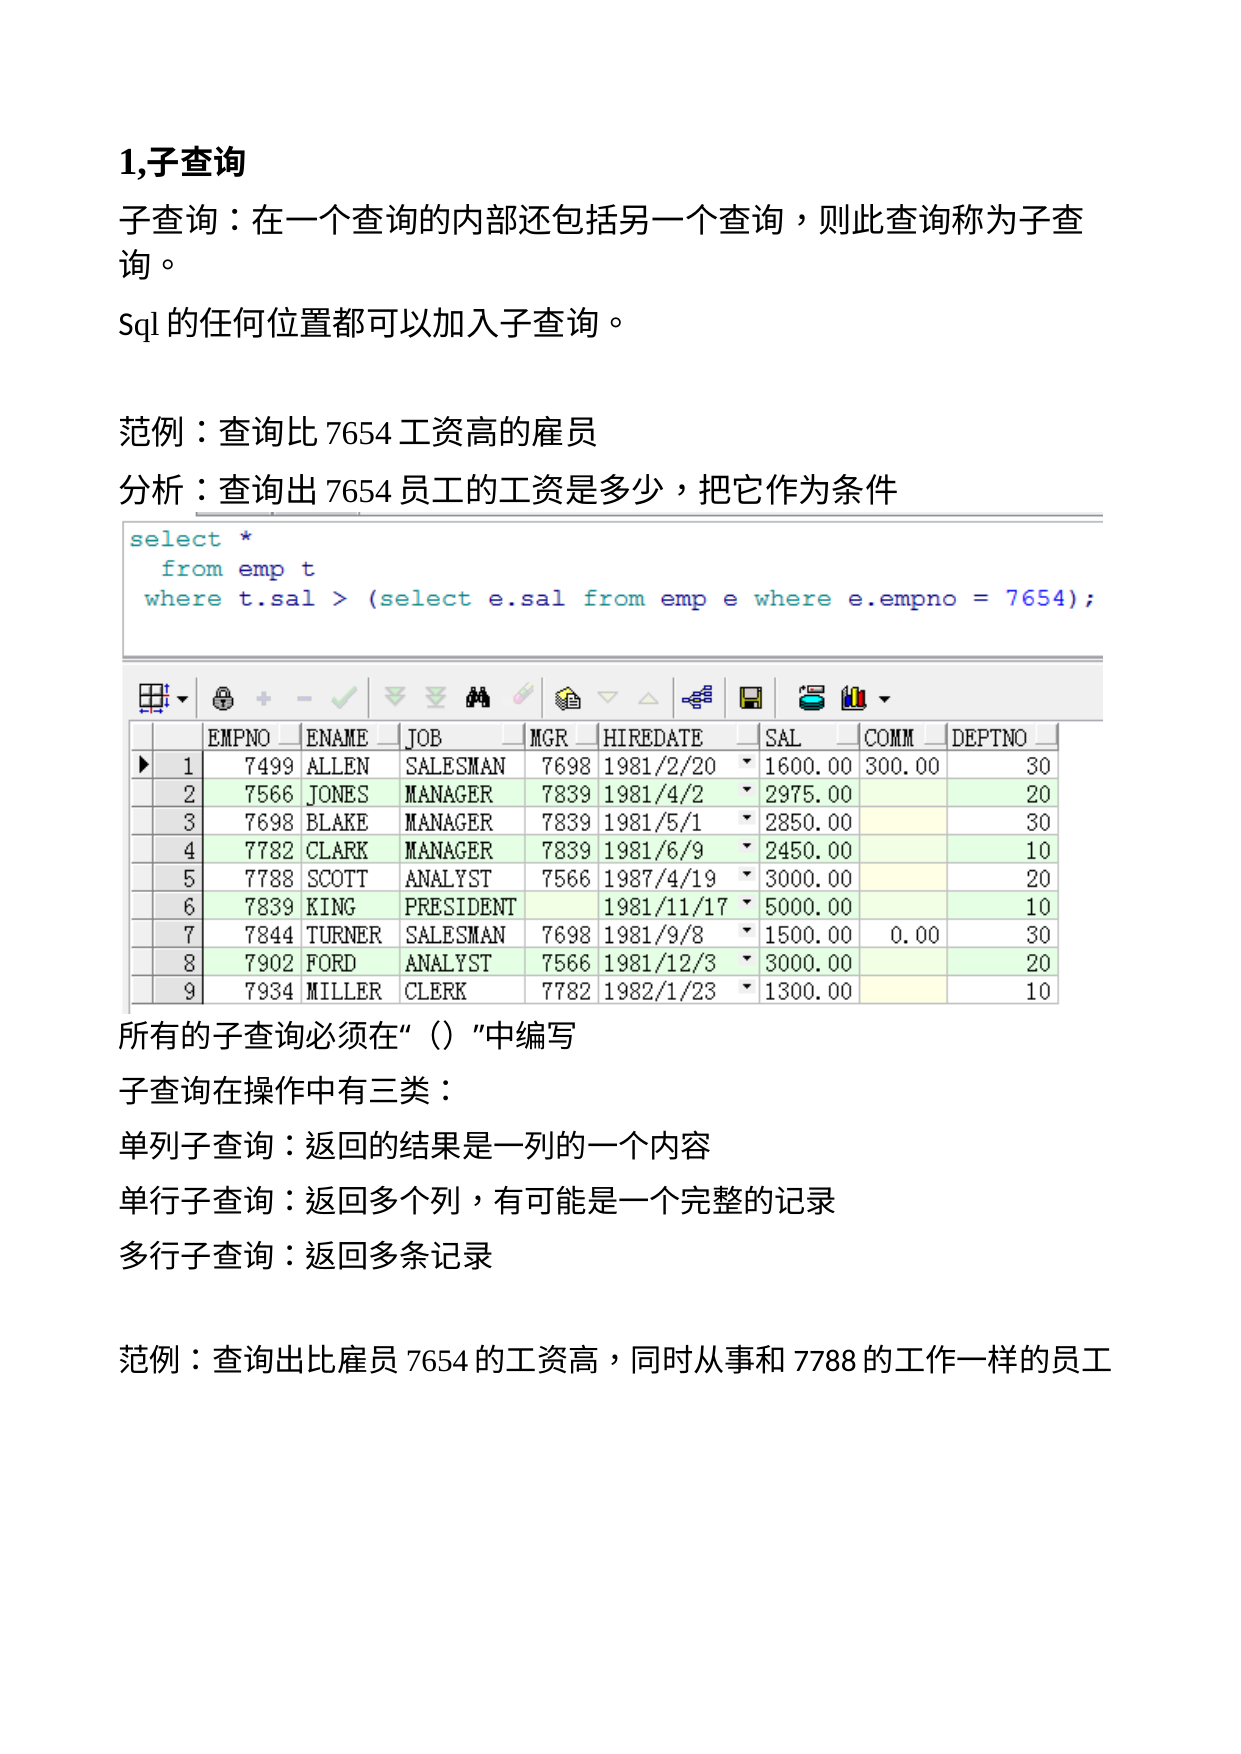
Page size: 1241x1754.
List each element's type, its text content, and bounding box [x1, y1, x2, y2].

subtitle 1,子查询 [118, 139, 1122, 184]
text 范例：查询比7654工资高的雇员 [118, 409, 1122, 454]
text 子查询在操作中有三类： [118, 1069, 1122, 1111]
text 单行子查询：返回多个列，有可能是一个完整的记录 [118, 1179, 1122, 1222]
text 单列子查询：返回的结果是一列的一个内容 [118, 1124, 1122, 1167]
text Sql的任何位置都可以加入子查询。 [118, 300, 1122, 346]
text 范例：查询出比雇员7654的工资高，同时从事和7788的工作一样的员工 [118, 1338, 1122, 1380]
picture [121, 512, 1103, 1014]
text 所有的子查询必须在“（）”中编写 [118, 525, 1122, 1056]
text 分析：查询出7654员工的工资是多少，把它作为条件 [118, 467, 1122, 512]
text 子查询：在一个查询的内部还包括另一个查询，则此查询称为子查询。 [118, 197, 1122, 288]
text 多行子查询：返回多条记录 [118, 1234, 1122, 1277]
